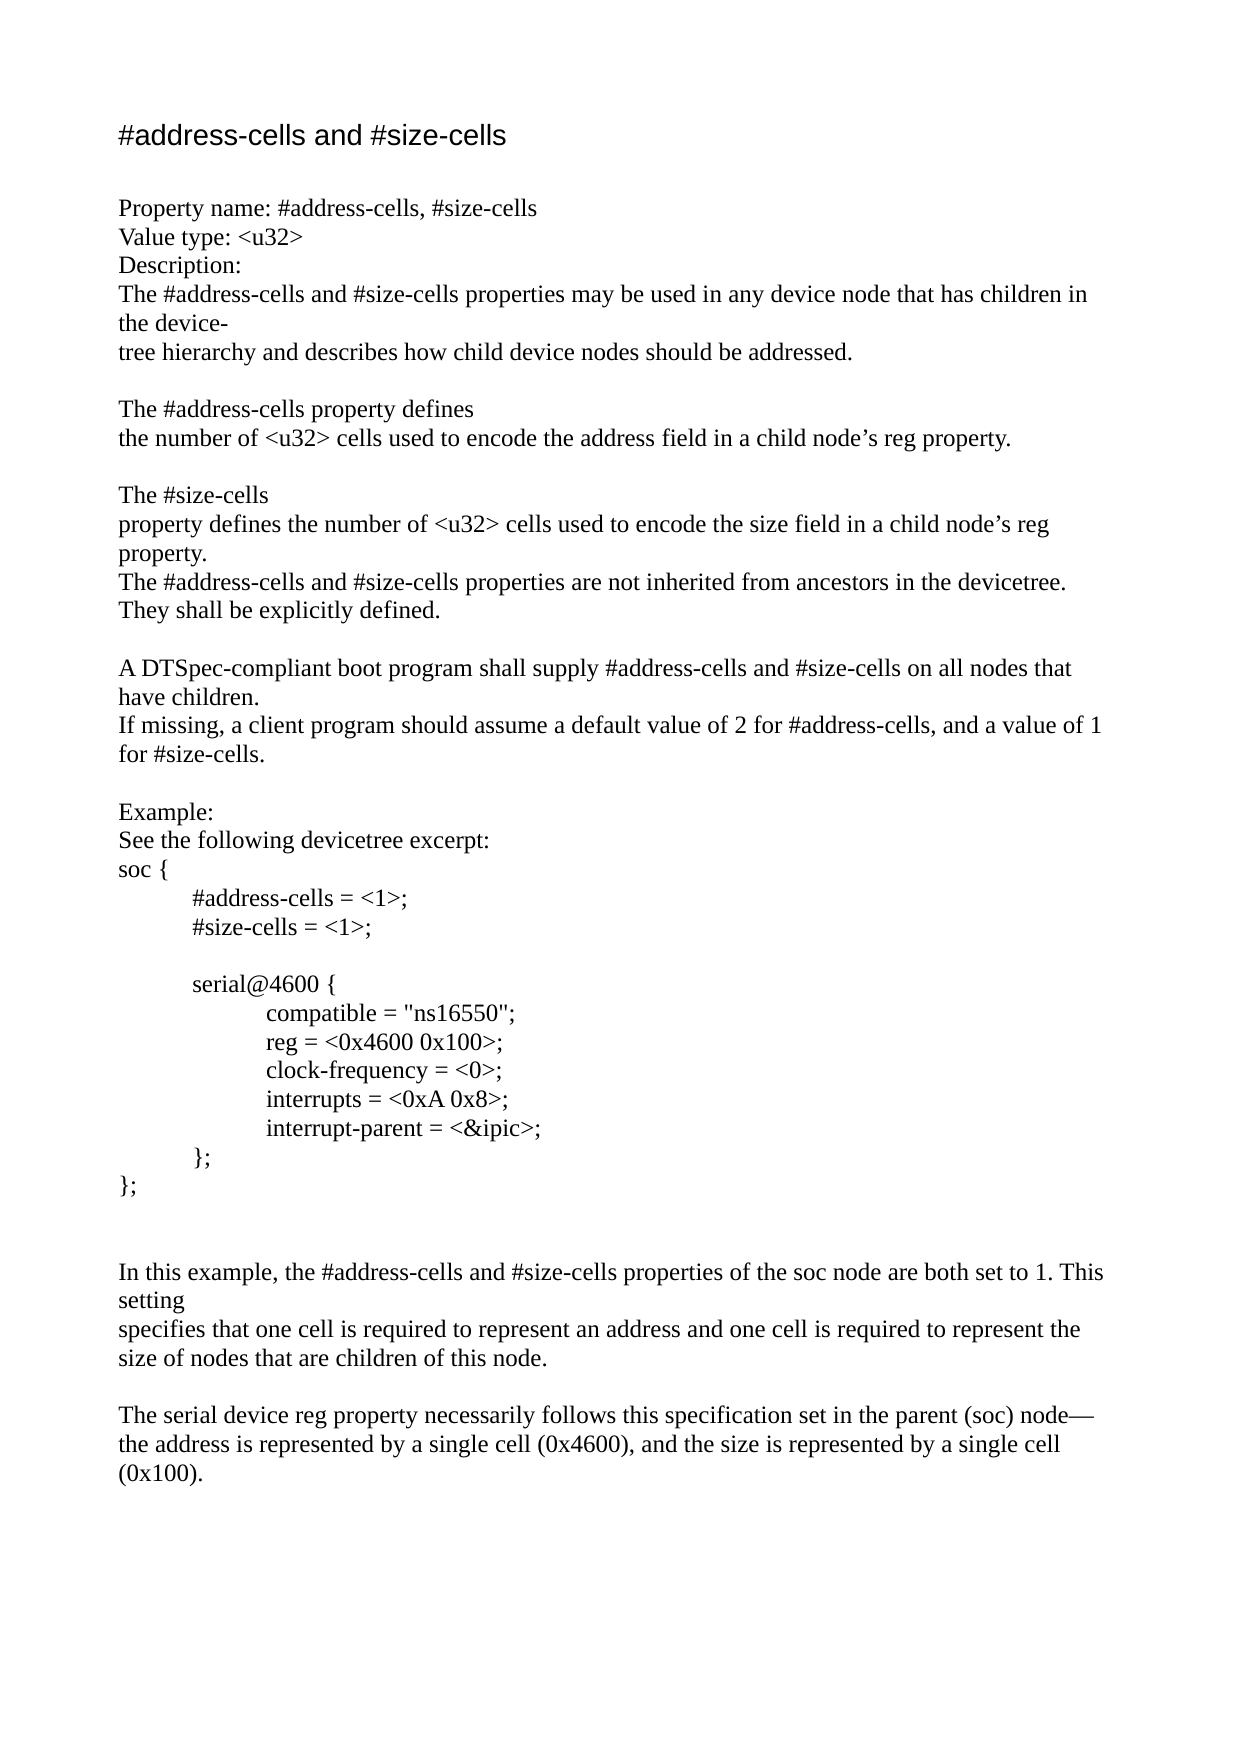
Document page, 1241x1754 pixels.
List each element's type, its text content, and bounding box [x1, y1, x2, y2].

text serial@4600 { [118, 969, 1122, 998]
text interrupts = <0xA 0x8>; [118, 1084, 1122, 1113]
text The #address-cells and #size-cells properties may be used in any device node that has children in the device- [118, 279, 1122, 337]
text Value type: <u32> [118, 222, 1122, 250]
text property defines the number of <u32> cells used to encode the size field in a child node’s reg property. [118, 509, 1122, 567]
text A DTSpec-compliant boot program shall supply #address-cells and #size-cells on all nodes that have children. [118, 653, 1122, 710]
subtitle #address-cells and #size-cells [118, 118, 1122, 152]
text the number of <u32> cells used to encode the address field in a child node’s reg property. [118, 423, 1122, 452]
text The #address-cells and #size-cells properties are not inherited from ancestors in the devicetree. They shall be explicitly defined. [118, 567, 1122, 624]
text If missing, a client program should assume a default value of 2 for #address-cells, and a value of 1 for #size-cells. [118, 710, 1122, 768]
text compatible = "ns16550"; [118, 998, 1122, 1027]
text #address-cells = <1>; [118, 883, 1122, 912]
text In this example, the #address-cells and #size-cells properties of the soc node are both set to 1. This setting [118, 1257, 1122, 1314]
text }; [118, 1170, 1122, 1199]
text Property name: #address-cells, #size-cells [118, 193, 1122, 222]
text soc { [118, 854, 1122, 883]
text The #size-cells [118, 480, 1122, 509]
text specifies that one cell is required to represent an address and one cell is required to represent the size of nodes that are children of this node. [118, 1314, 1122, 1372]
text The serial device reg property necessarily follows this specification set in the parent (soc) node—the address is represented by a single cell (0x4600), and the size is represented by a single cell (0x100). [118, 1400, 1122, 1487]
text interrupt-parent = <&ipic>; [118, 1113, 1122, 1142]
text }; [118, 1142, 1122, 1170]
text reg = <0x4600 0x100>; [118, 1027, 1122, 1055]
text See the following devicetree excerpt: [118, 825, 1122, 854]
text The #address-cells property defines [118, 394, 1122, 423]
text tree hierarchy and describes how child device nodes should be addressed. [118, 337, 1122, 365]
text Description: [118, 250, 1122, 279]
text #size-cells = <1>; [118, 912, 1122, 940]
text Example: [118, 797, 1122, 825]
text clock-frequency = <0>; [118, 1055, 1122, 1084]
